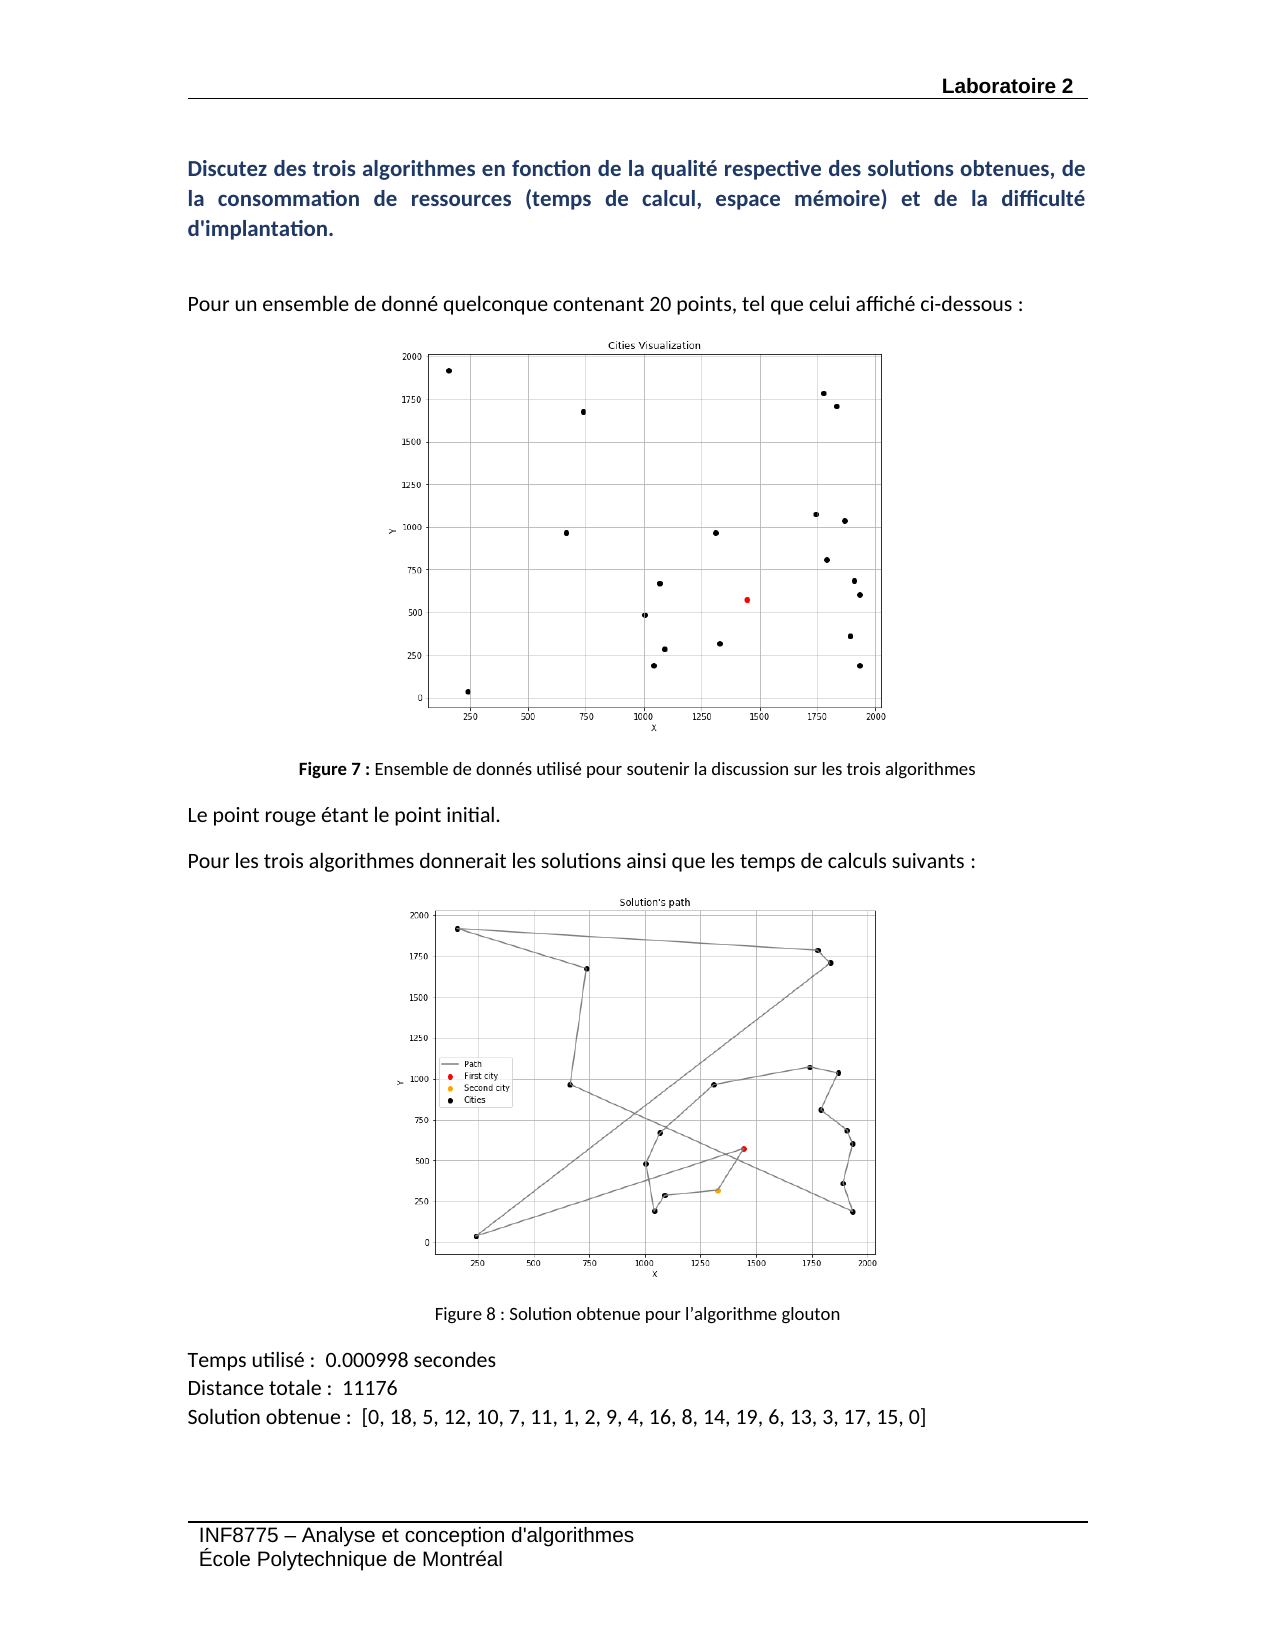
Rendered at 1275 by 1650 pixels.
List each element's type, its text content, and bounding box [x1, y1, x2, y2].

text Le point rouge étant le point initial. [187, 801, 1087, 828]
text Figure 8 : Solution obtenue pour l’algorithme glouton [187, 1302, 1087, 1325]
text Distance totale : 11176 [187, 1374, 1087, 1401]
picture [384, 335, 891, 738]
text Pour un ensemble de donné quelconque contenant 20 points, tel que celui affiché ci-dessous : [187, 290, 1087, 317]
text Figure 7 : Ensemble de donnés utilisé pour soutenir la discussion sur les trois algorithmes [187, 758, 1087, 781]
subtitle Discutez des trois algorithmes en fonction de la qualité respective des solutions obtenues, de la consommation de ressources (temps de calcul, espace mémoire) et de la difficulté d'implantation. [187, 154, 1087, 243]
text Pour les trois algorithmes donnerait les solutions ainsi que les temps de calculs suivants : [187, 847, 1087, 873]
text Solution obtenue : [0, 18, 5, 12, 10, 7, 11, 1, 2, 9, 4, 16, 8, 14, 19, 6, 13, 3, 17, 15, 0] [187, 1403, 1087, 1430]
text Temps utilisé : 0.000998 secondes [187, 1346, 1087, 1372]
picture [392, 892, 882, 1284]
